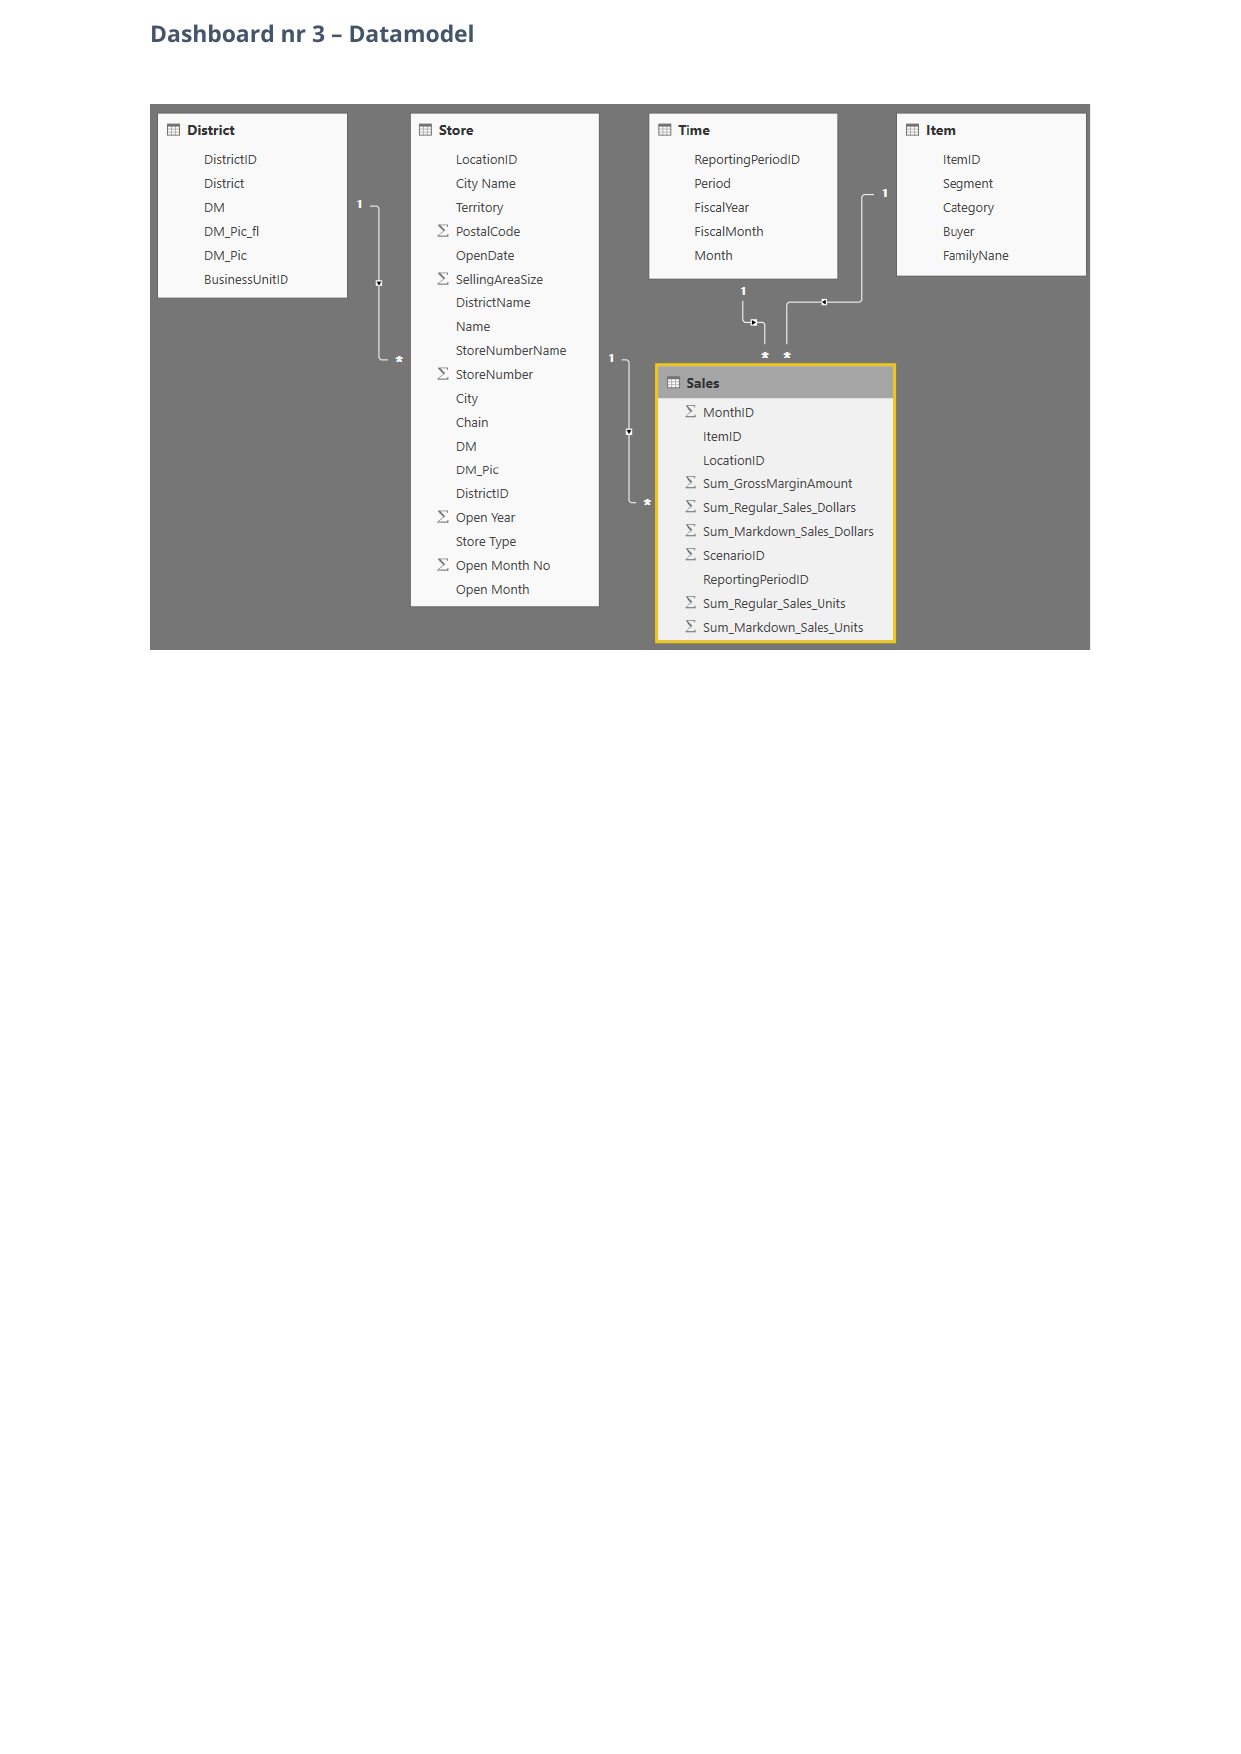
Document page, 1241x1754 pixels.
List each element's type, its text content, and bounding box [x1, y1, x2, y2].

text Dashboard nr 3 – Datamodel [150, 18, 1090, 104]
